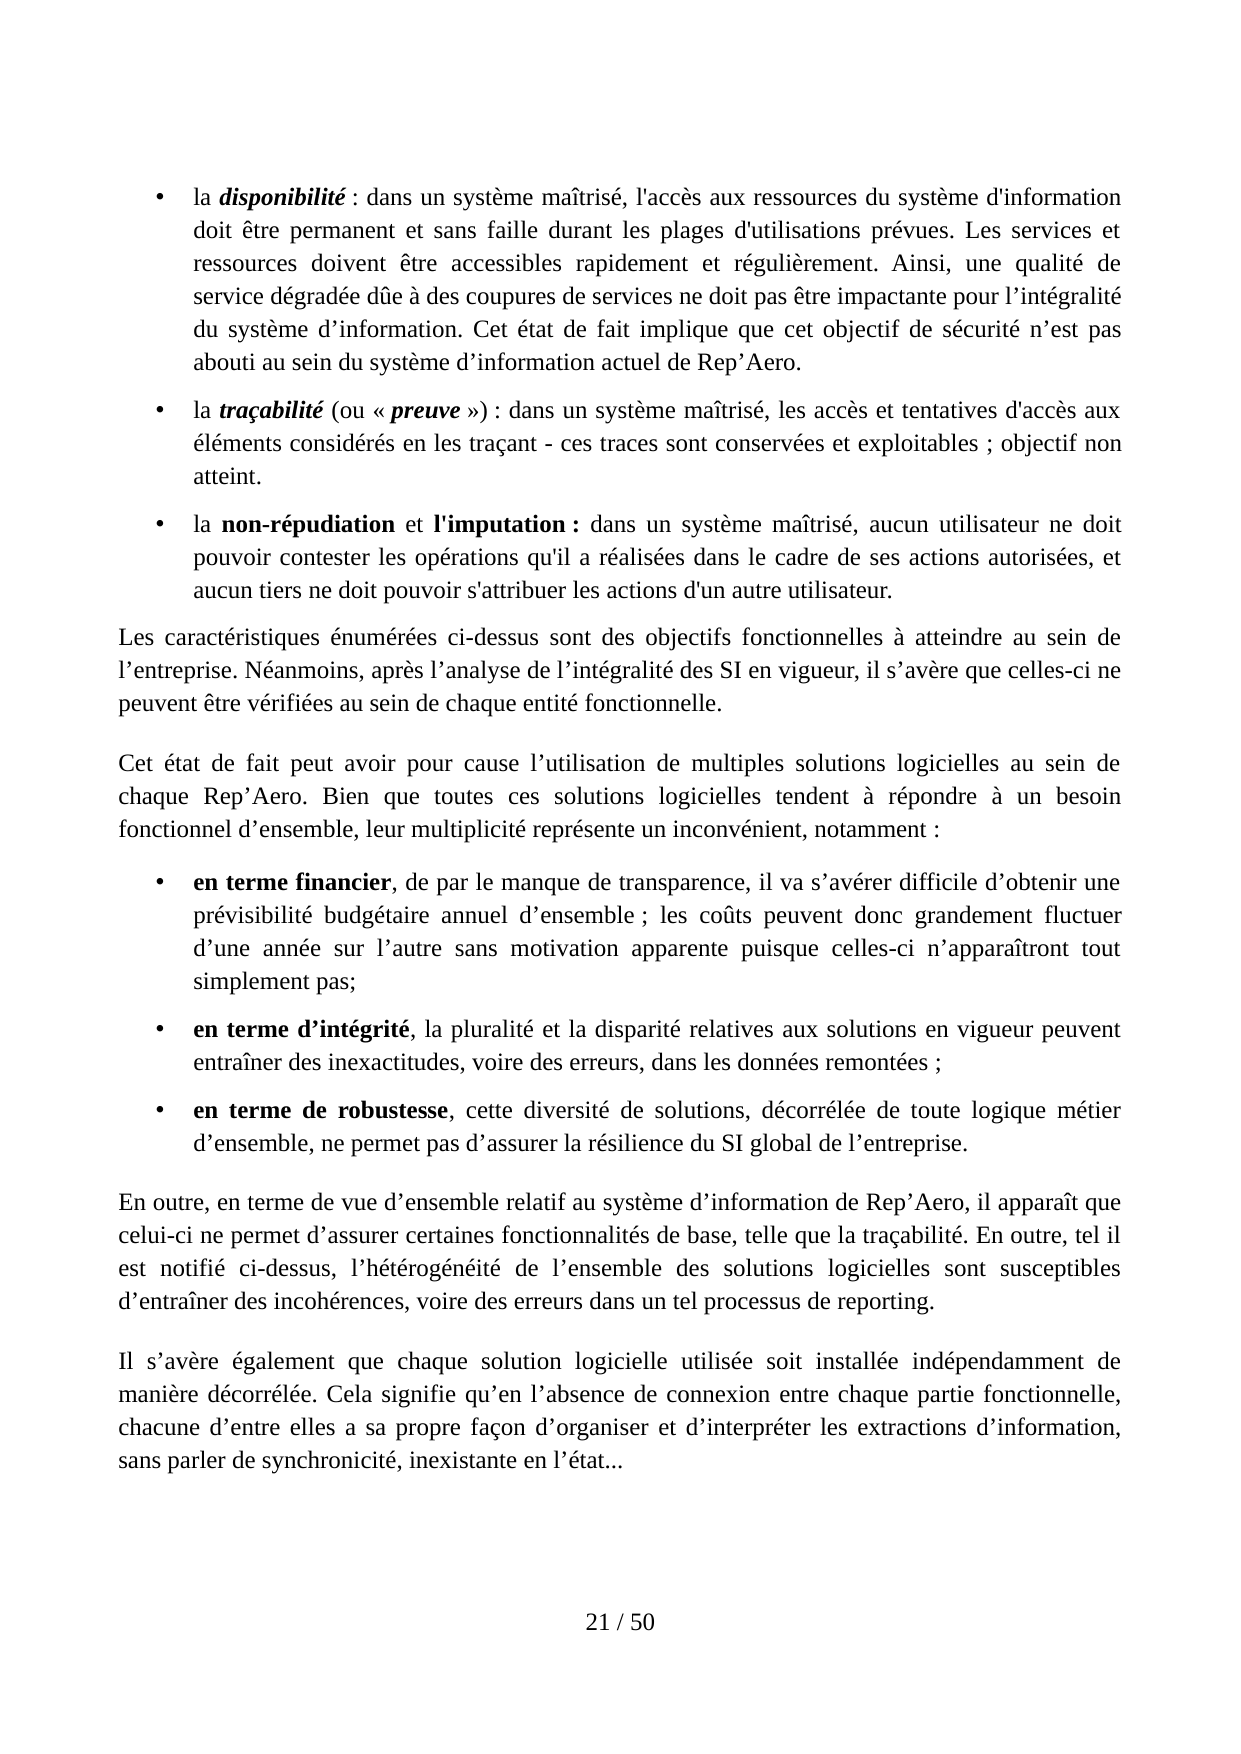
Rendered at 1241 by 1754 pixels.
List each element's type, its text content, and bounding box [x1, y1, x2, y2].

list la traçabilité (ou « preuve ») : dans un système maîtrisé, les accès et tentatives d'accès aux éléments considérés en les traçant - ces traces sont conservées et exploitables ; objectif non atteint. [156, 395, 1122, 490]
list la non-répudiation et l'imputation : dans un système maîtrisé, aucun utilisateur ne doit pouvoir contester les opérations qu'il a réalisées dans le cadre de ses actions autorisées, et aucun tiers ne doit pouvoir s'attribuer les actions d'un autre utilisateur. [156, 509, 1122, 603]
list en terme de robustesse, cette diversité de solutions, décorrélée de toute logique métier d’ensemble, ne permet pas d’assurer la résilience du SI global de l’entreprise. [156, 1095, 1122, 1157]
list en terme d’intégrité, la pluralité et la disparité relatives aux solutions en vigueur peuvent entraîner des inexactitudes, voire des erreurs, dans les données remontées ; [156, 1014, 1122, 1076]
list en terme financier, de par le manque de transparence, il va s’avérer difficile d’obtenir une prévisibilité budgétaire annuel d’ensemble ; les coûts peuvent donc grandement fluctuer d’une année sur l’autre sans motivation apparente puisque celles-ci n’apparaîtront tout simplement pas; [156, 867, 1122, 995]
text En outre, en terme de vue d’ensemble relatif au système d’information de Rep’Aero, il apparaît que celui-ci ne permet d’assurer certaines fonctionnalités de base, telle que la traçabilité. En outre, tel il est notifié ci-dessus, l’hétérogénéité de l’ensemble des solutions logicielles sont susceptibles d’entraîner des incohérences, voire des erreurs dans un tel processus de reporting. [118, 1187, 1122, 1315]
text Cet état de fait peut avoir pour cause l’utilisation de multiples solutions logicielles au sein de chaque Rep’Aero. Bien que toutes ces solutions logicielles tendent à répondre à un besoin fonctionnel d’ensemble, leur multiplicité représente un inconvénient, notamment : [118, 748, 1122, 843]
text Les caractéristiques énumérées ci-dessus sont des objectifs fonctionnelles à atteindre au sein de l’entreprise. Néanmoins, après l’analyse de l’intégralité des SI en vigueur, il s’avère que celles-ci ne peuvent être vérifiées au sein de chaque entité fonctionnelle. [118, 622, 1122, 717]
list la disponibilité : dans un système maîtrisé, l'accès aux ressources du système d'information doit être permanent et sans faille durant les plages d'utilisations prévues. Les services et ressources doivent être accessibles rapidement et régulièrement. Ainsi, une qualité de service dégradée dûe à des coupures de services ne doit pas être impactante pour l’intégralité du système d’information. Cet état de fait implique que cet objectif de sécurité n’est pas abouti au sein du système d’information actuel de Rep’Aero. [156, 182, 1122, 376]
text Il s’avère également que chaque solution logicielle utilisée soit installée indépendamment de manière décorrélée. Cela signifie qu’en l’absence de connexion entre chaque partie fonctionnelle, chacune d’entre elles a sa propre façon d’organiser et d’interpréter les extractions d’information, sans parler de synchronicité, inexistante en l’état... [118, 1346, 1122, 1474]
